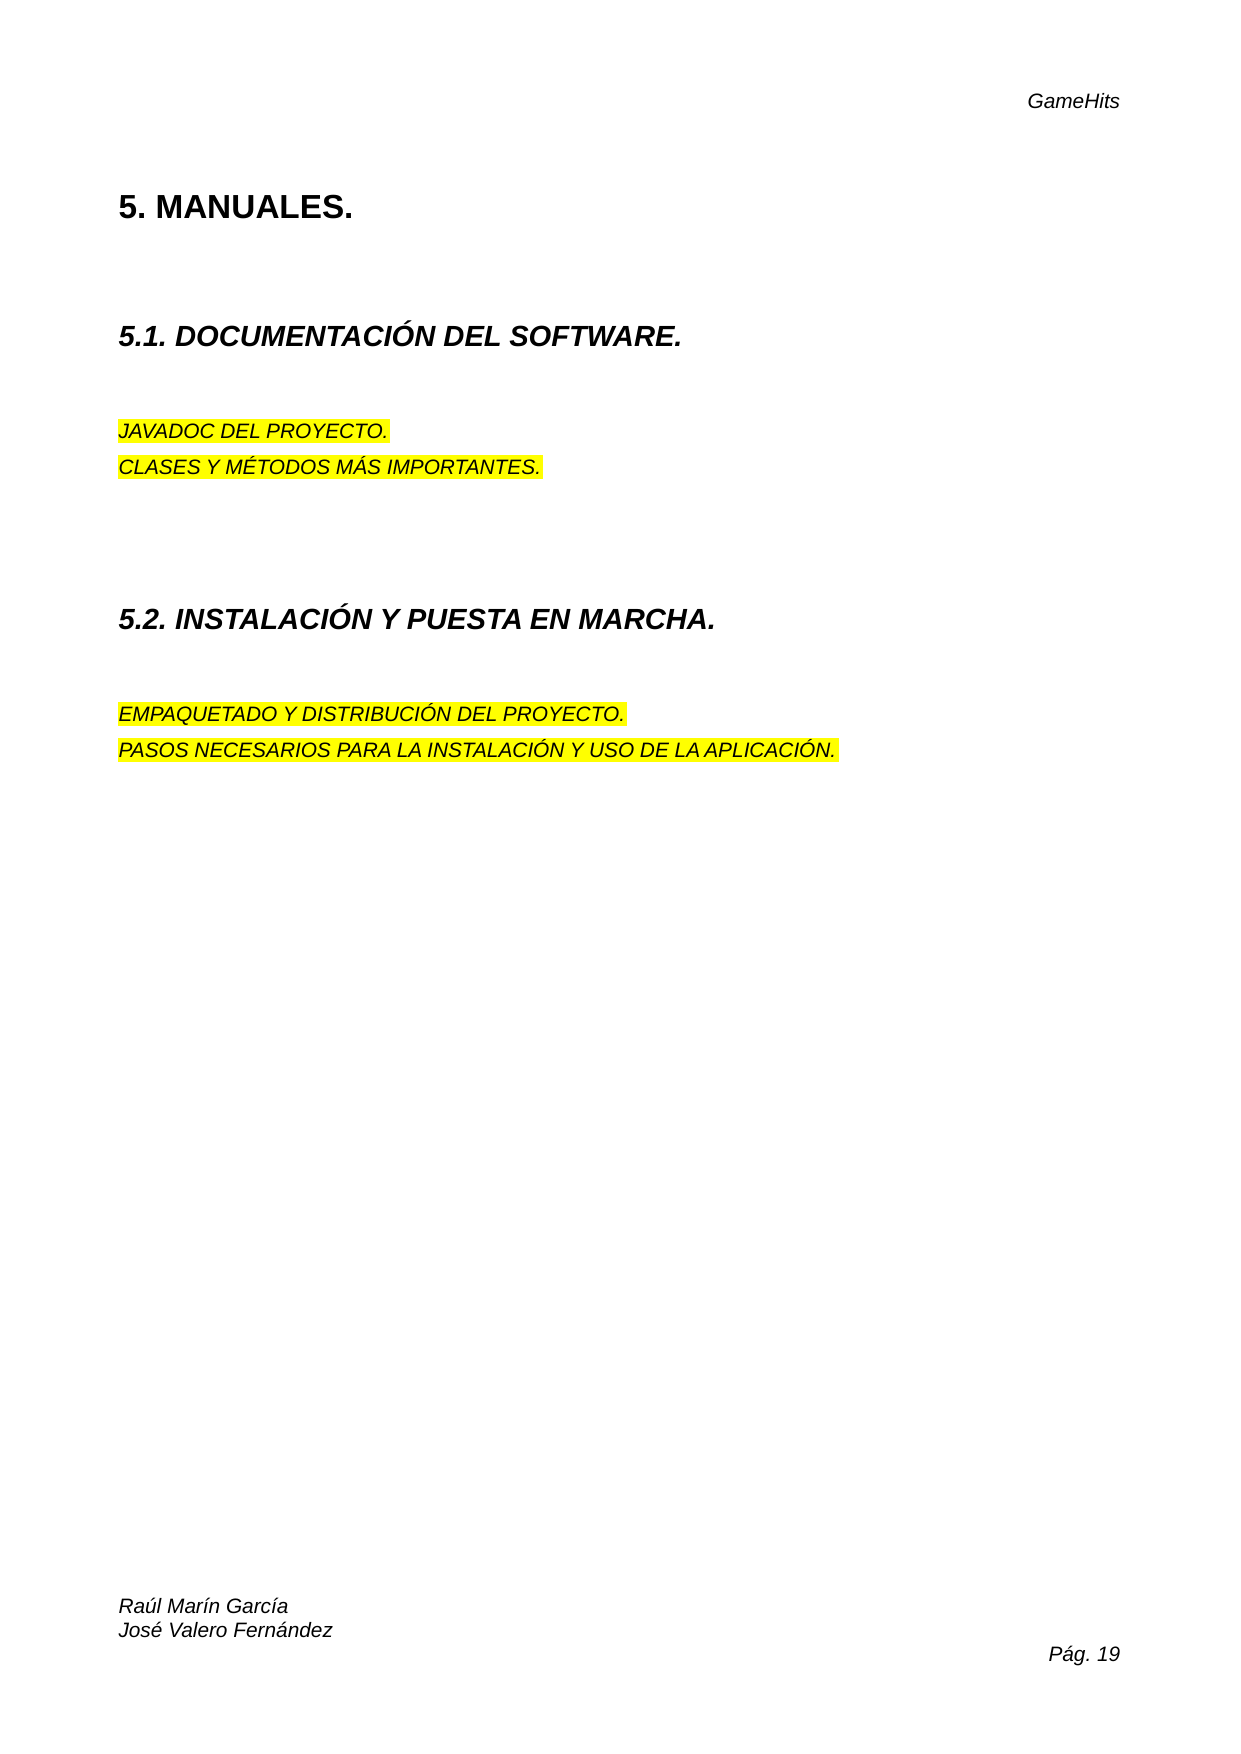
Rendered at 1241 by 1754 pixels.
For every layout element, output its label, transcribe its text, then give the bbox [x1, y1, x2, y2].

subtitle 5.2. INSTALACIÓN Y PUESTA EN MARCHA. [118, 602, 1122, 636]
text PASOS NECESARIOS PARA LA INSTALACIÓN Y USO DE LA APLICACIÓN. [118, 738, 1122, 762]
text EMPAQUETADO Y DISTRIBUCIÓN DEL PROYECTO. [118, 702, 1122, 726]
subtitle 5. MANUALES. [118, 187, 1122, 226]
text CLASES Y MÉTODOS MÁS IMPORTANTES. [118, 455, 1122, 479]
subtitle 5.1. DOCUMENTACIÓN DEL SOFTWARE. [118, 319, 1122, 353]
text JAVADOC DEL PROYECTO. [118, 419, 1122, 443]
